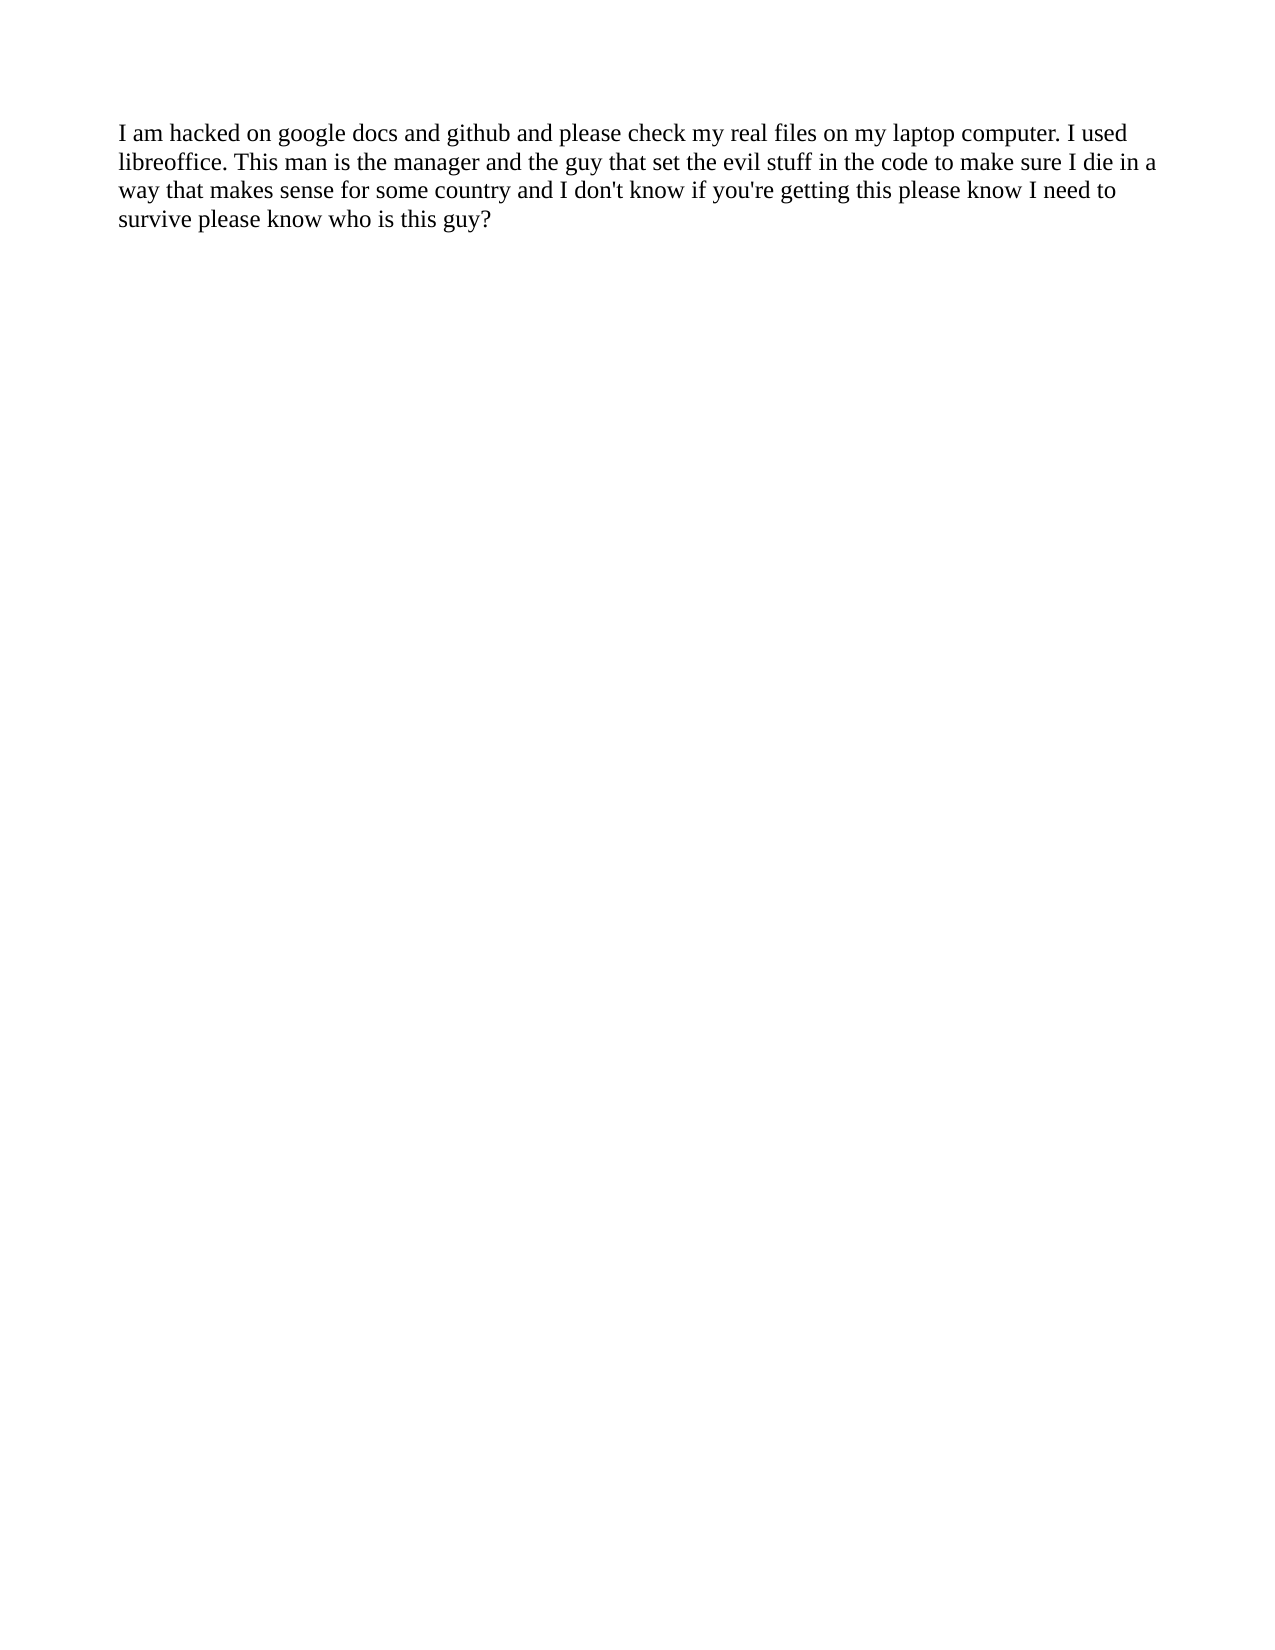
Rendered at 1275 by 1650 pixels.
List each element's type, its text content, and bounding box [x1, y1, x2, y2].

text I am hacked on google docs and github and please check my real files on my laptop computer. I used libreoffice. This man is the manager and the guy that set the evil stuff in the code to make sure I die in a way that makes sense for some country and I don't know if you're getting this please know I need to survive please know who is this guy? [118, 118, 1157, 233]
